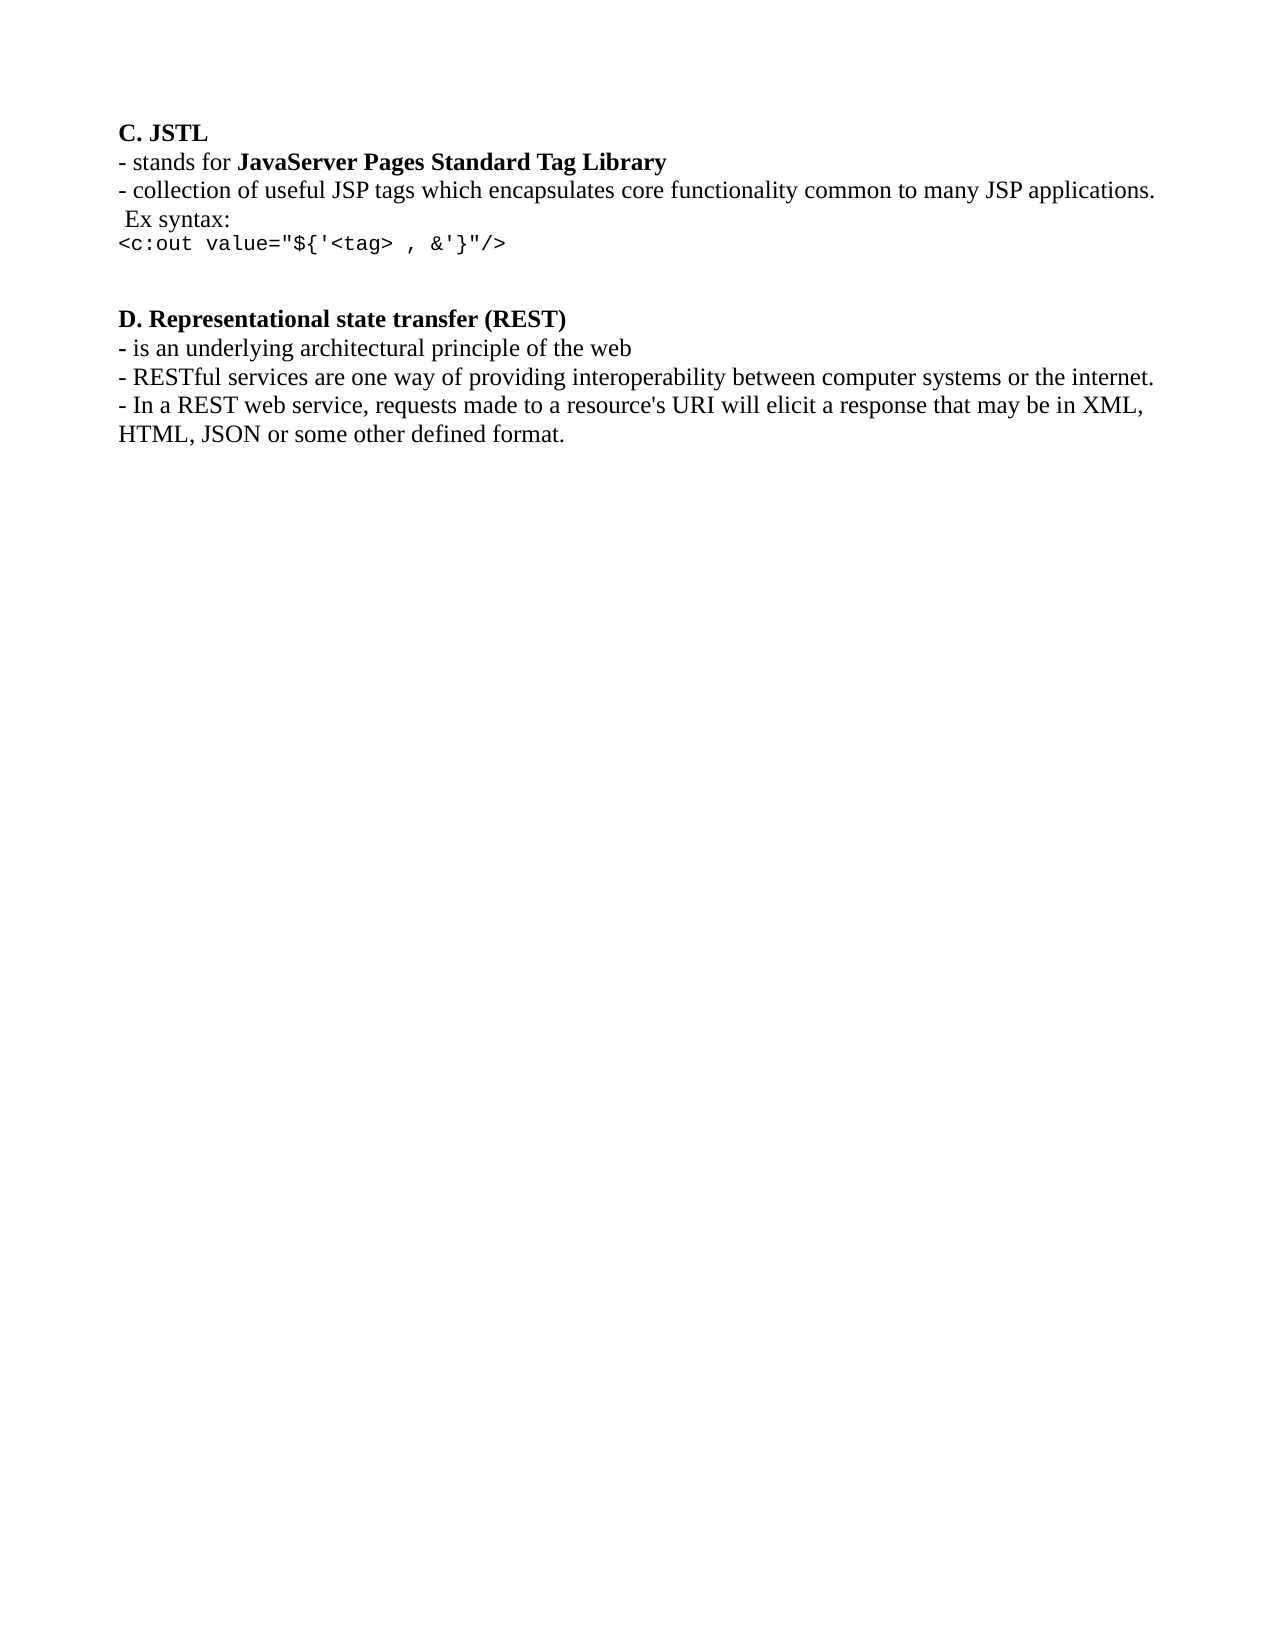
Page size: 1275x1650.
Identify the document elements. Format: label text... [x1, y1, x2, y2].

text C. JSTL [118, 118, 1157, 147]
text Ex syntax: [118, 204, 1157, 233]
text - stands for JavaServer Pages Standard Tag Library [118, 147, 1157, 176]
text <c:out value="${'<tag> , &'}"/> [118, 233, 1157, 280]
text - is an underlying architectural principle of the web - RESTful services are one way of providing interoperability between computer systems or the internet. [118, 333, 1157, 390]
text - collection of useful JSP tags which encapsulates core functionality common to many JSP applications. [118, 176, 1157, 204]
text - In a REST web service, requests made to a resource's URI will elicit a response that may be in XML, HTML, JSON or some other defined format. [118, 390, 1157, 448]
text D. Representational state transfer (REST) [118, 304, 1157, 333]
